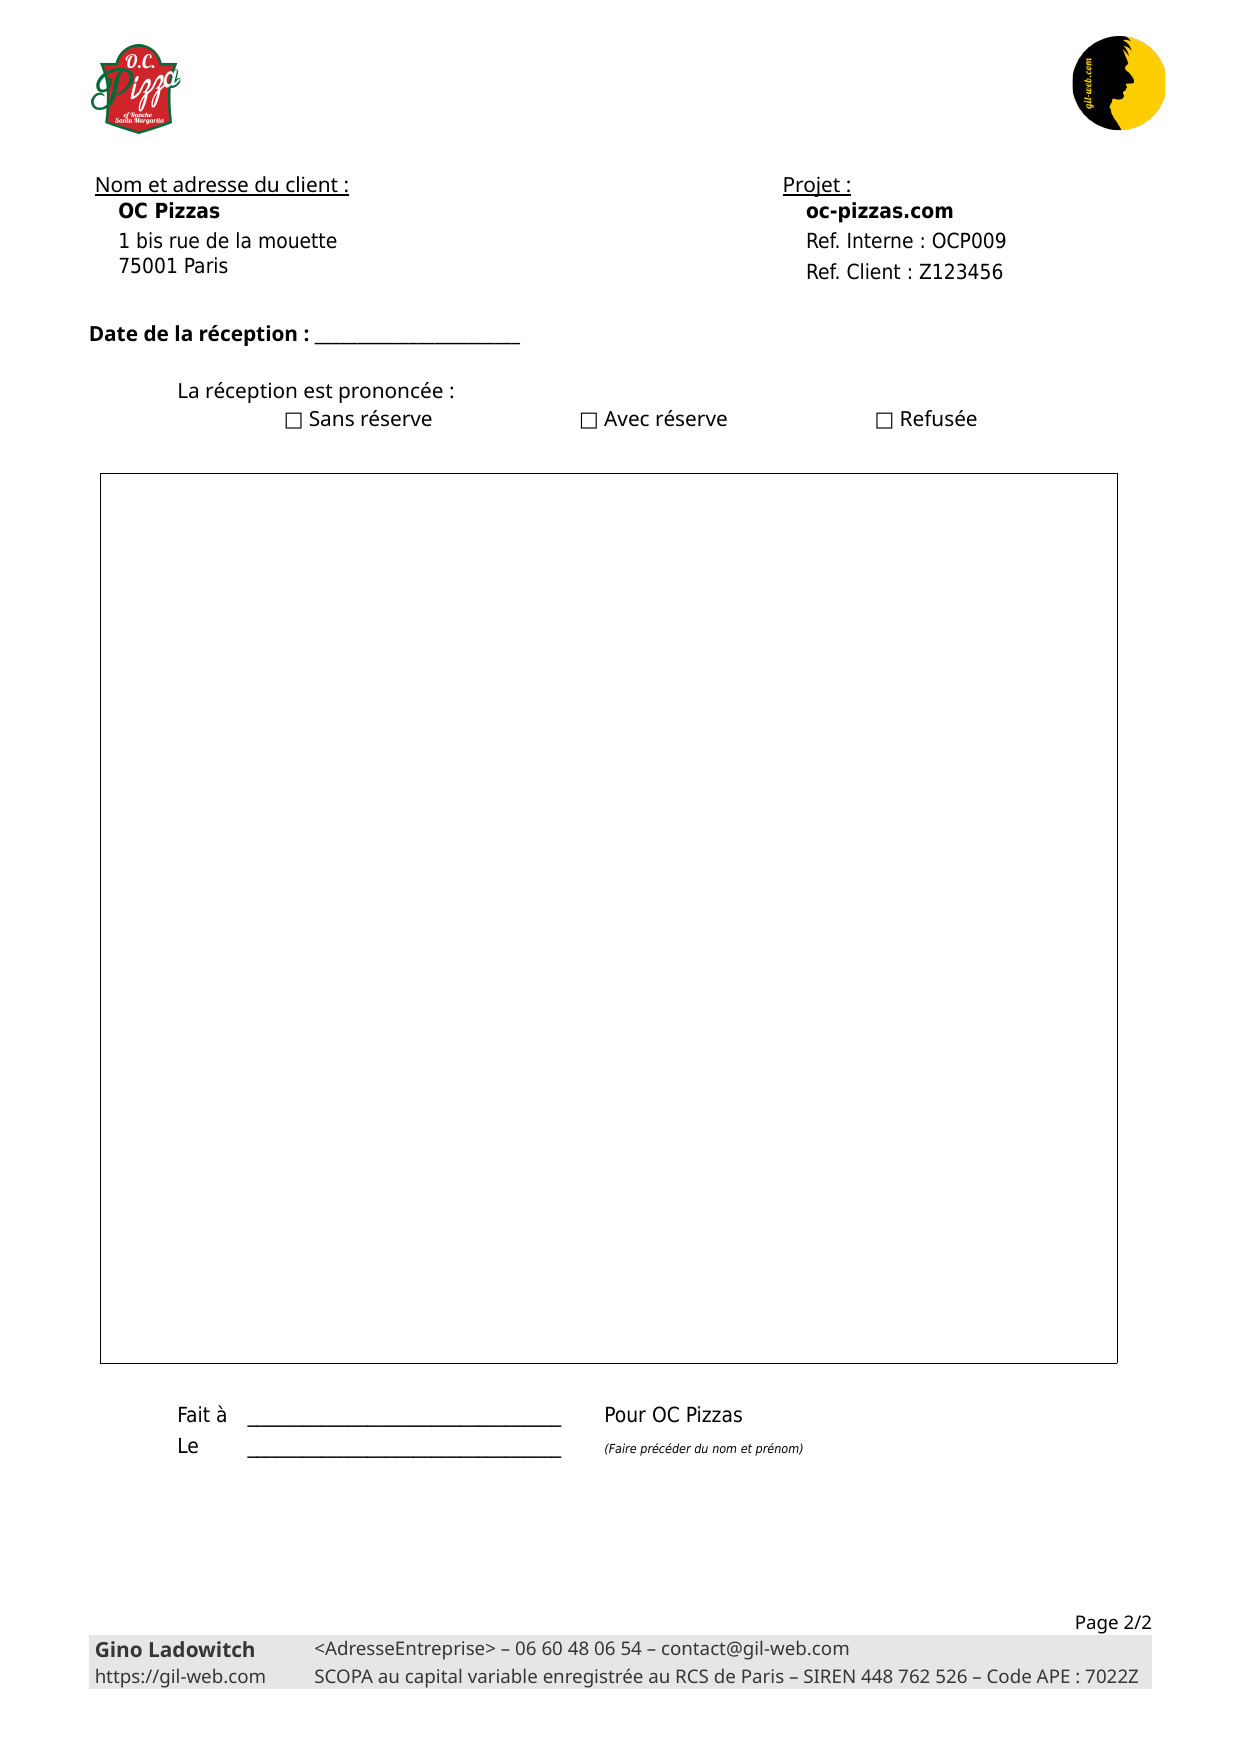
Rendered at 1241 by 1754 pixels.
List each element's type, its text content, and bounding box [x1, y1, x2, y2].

text La réception est prononcée : [177, 376, 1152, 404]
picture [91, 44, 181, 134]
text Date de la réception : ________________________ [88, 319, 1152, 347]
text Fait à Pour OC Pizzas [177, 1403, 1152, 1428]
text □ Sans réserve □ Avec réserve □ Refusée [283, 404, 1152, 433]
picture [1072, 36, 1166, 131]
text Le (Faire précéder du nom et prénom) [177, 1434, 1152, 1458]
